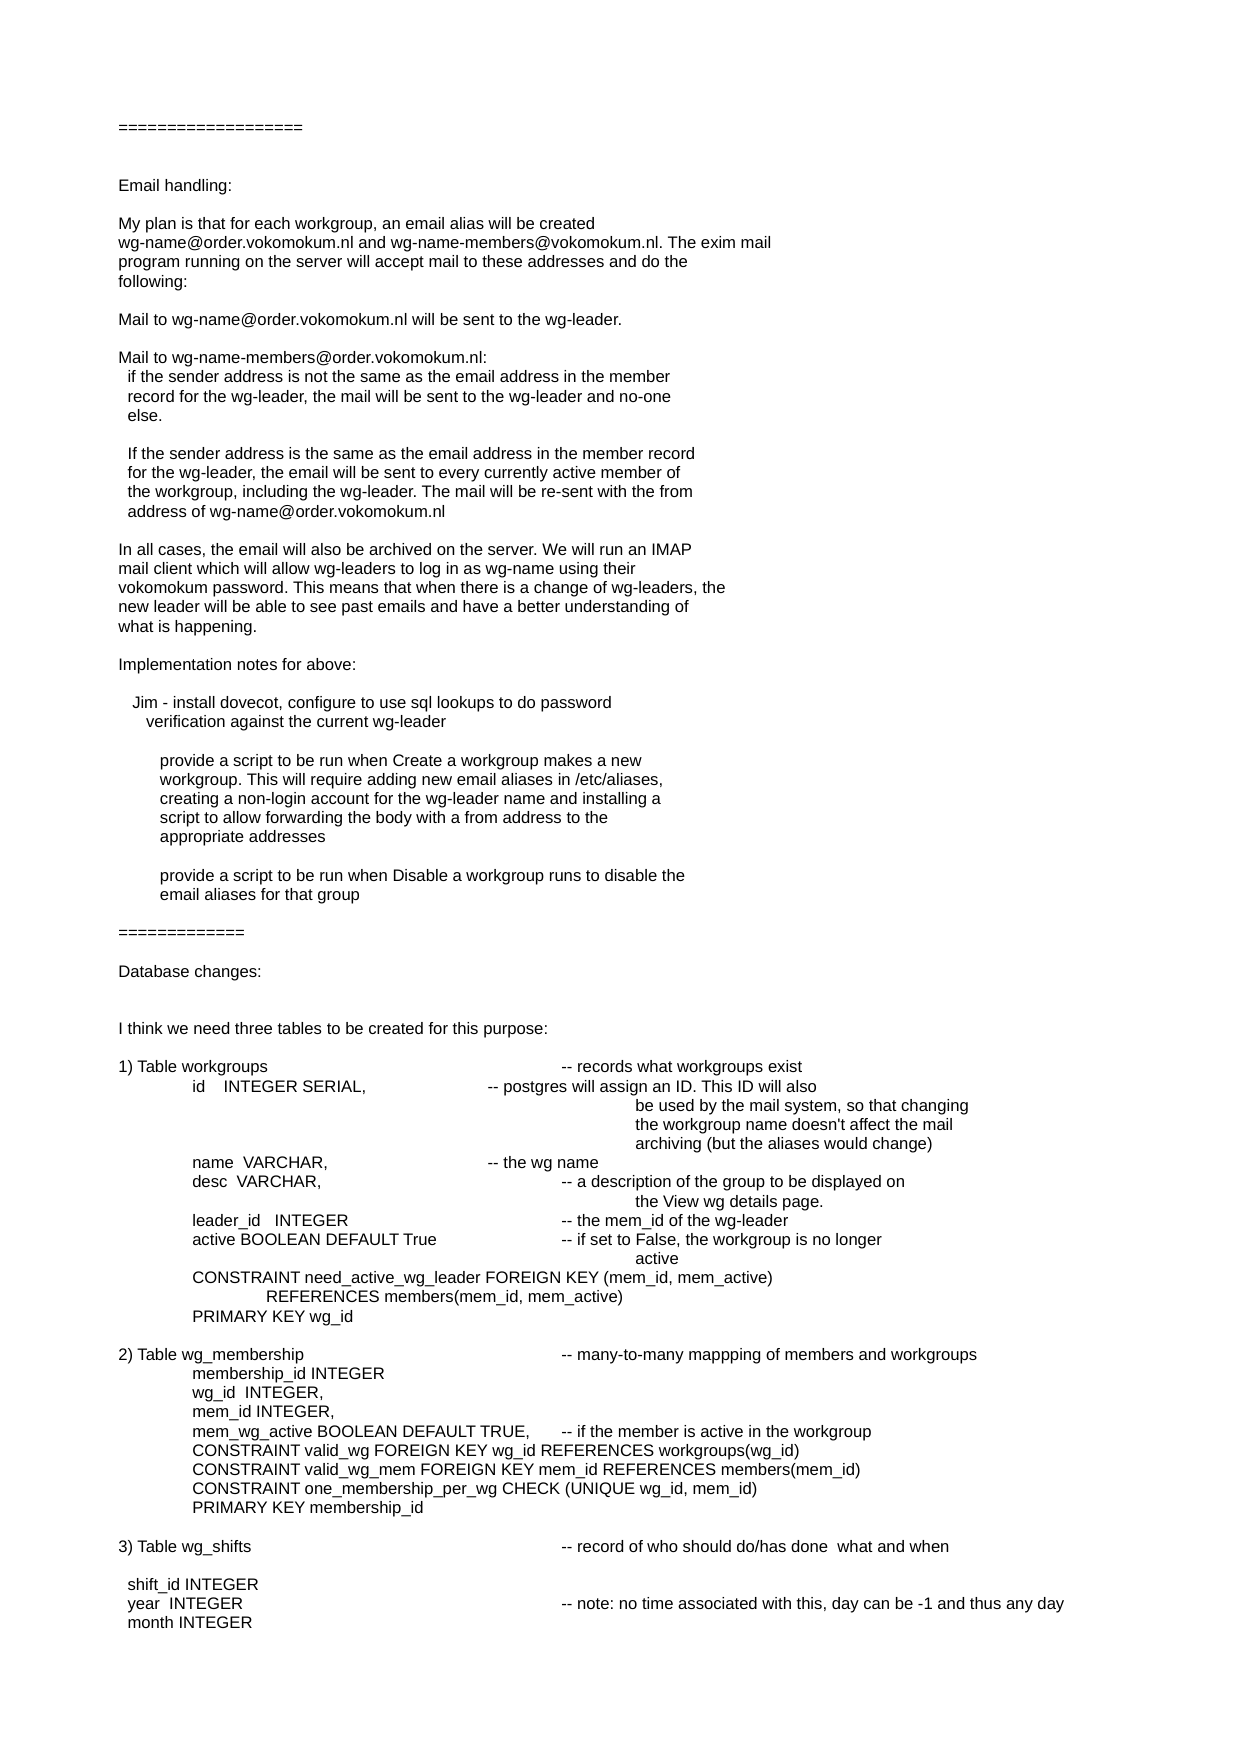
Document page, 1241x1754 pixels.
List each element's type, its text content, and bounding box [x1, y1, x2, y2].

text mem_wg_active BOOLEAN DEFAULT TRUE, -- if the member is active in the workgroup [118, 1421, 1122, 1441]
text 2) Table wg_membership -- many-to-many mappping of members and workgroups [118, 1345, 1122, 1364]
text Mail to wg-name-members@order.vokomokum.nl: [118, 348, 1122, 367]
text mail client which will allow wg-leaders to log in as wg-name using their [118, 559, 1122, 578]
text mem_id INTEGER, [118, 1402, 1122, 1421]
text else. [118, 406, 1122, 425]
text CONSTRAINT one_membership_per_wg CHECK (UNIQUE wg_id, mem_id) [118, 1479, 1122, 1498]
text REFERENCES members(mem_id, mem_active) [118, 1287, 1122, 1306]
text vokomokum password. This means that when there is a change of wg-leaders, the [118, 578, 1122, 597]
text active [118, 1249, 1122, 1268]
text Database changes: [118, 961, 1122, 981]
text year INTEGER -- note: no time associated with this, day can be -1 and thus any day [118, 1594, 1122, 1613]
text name VARCHAR, -- the wg name [118, 1153, 1122, 1172]
text If the sender address is the same as the email address in the member record [118, 444, 1122, 463]
text My plan is that for each workgroup, an email alias will be created [118, 214, 1122, 233]
text appropriate addresses [118, 827, 1122, 846]
text id INTEGER SERIAL, -- postgres will assign an ID. This ID will also [118, 1076, 1122, 1096]
text what is happening. [118, 616, 1122, 636]
text archiving (but the aliases would change) [118, 1134, 1122, 1153]
text leader_id INTEGER -- the mem_id of the wg-leader [118, 1211, 1122, 1230]
text for the wg-leader, the email will be sent to every currently active member of [118, 463, 1122, 482]
text wg-name@order.vokomokum.nl and wg-name-members@vokomokum.nl. The exim mail [118, 233, 1122, 252]
text active BOOLEAN DEFAULT True -- if set to False, the workgroup is no longer [118, 1230, 1122, 1249]
text PRIMARY KEY membership_id [118, 1498, 1122, 1517]
text membership_id INTEGER [118, 1364, 1122, 1383]
text PRIMARY KEY wg_id [118, 1306, 1122, 1326]
text I think we need three tables to be created for this purpose: [118, 1019, 1122, 1038]
text be used by the mail system, so that changing [118, 1096, 1122, 1115]
text address of wg-name@order.vokomokum.nl [118, 501, 1122, 521]
text Mail to wg-name@order.vokomokum.nl will be sent to the wg-leader. [118, 310, 1122, 329]
text record for the wg-leader, the mail will be sent to the wg-leader and no-one [118, 386, 1122, 406]
text the workgroup name doesn't affect the mail [118, 1115, 1122, 1134]
text workgroup. This will require adding new email aliases in /etc/aliases, [118, 770, 1122, 789]
text desc VARCHAR, -- a description of the group to be displayed on [118, 1172, 1122, 1191]
text month INTEGER [118, 1613, 1122, 1632]
text In all cases, the email will also be archived on the server. We will run an IMAP [118, 540, 1122, 559]
text provide a script to be run when Create a workgroup makes a new [118, 751, 1122, 770]
text Email handling: [118, 176, 1122, 195]
text =================== [118, 118, 1122, 137]
text creating a non-login account for the wg-leader name and installing a [118, 789, 1122, 808]
text Implementation notes for above: [118, 655, 1122, 674]
text verification against the current wg-leader [118, 712, 1122, 731]
text CONSTRAINT need_active_wg_leader FOREIGN KEY (mem_id, mem_active) [118, 1268, 1122, 1287]
text provide a script to be run when Disable a workgroup runs to disable the [118, 866, 1122, 885]
text CONSTRAINT valid_wg_mem FOREIGN KEY mem_id REFERENCES members(mem_id) [118, 1460, 1122, 1479]
text if the sender address is not the same as the email address in the member [118, 367, 1122, 386]
text shift_id INTEGER [118, 1575, 1122, 1594]
text wg_id INTEGER, [118, 1383, 1122, 1402]
text CONSTRAINT valid_wg FOREIGN KEY wg_id REFERENCES workgroups(wg_id) [118, 1441, 1122, 1460]
text the View wg details page. [118, 1191, 1122, 1211]
text the workgroup, including the wg-leader. The mail will be re-sent with the from [118, 482, 1122, 501]
text following: [118, 271, 1122, 291]
text script to allow forwarding the body with a from address to the [118, 808, 1122, 827]
text email aliases for that group [118, 885, 1122, 904]
text 1) Table workgroups -- records what workgroups exist [118, 1057, 1122, 1076]
text new leader will be able to see past emails and have a better understanding of [118, 597, 1122, 616]
text Jim - install dovecot, configure to use sql lookups to do password [118, 693, 1122, 712]
text program running on the server will accept mail to these addresses and do the [118, 252, 1122, 271]
text 3) Table wg_shifts -- record of who should do/has done what and when [118, 1536, 1122, 1556]
text ============= [118, 923, 1122, 942]
